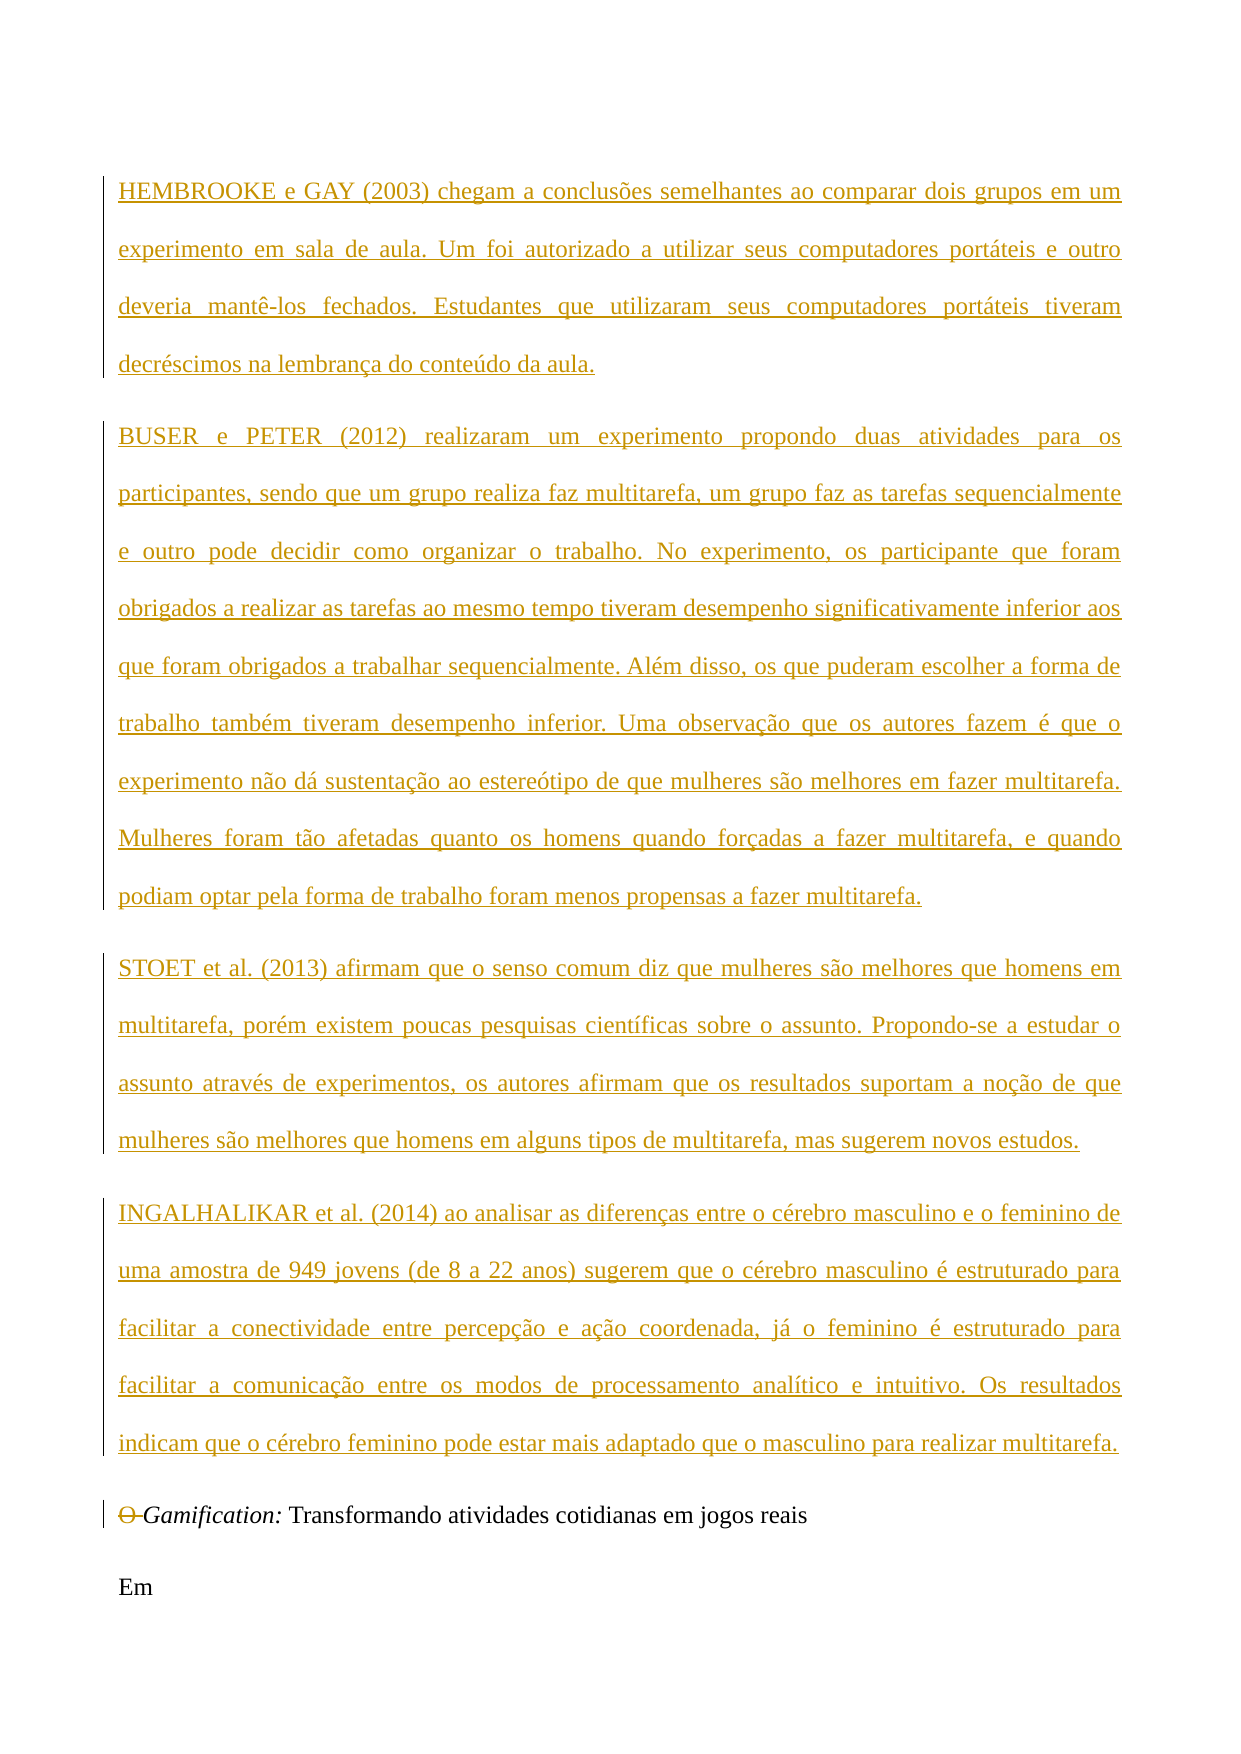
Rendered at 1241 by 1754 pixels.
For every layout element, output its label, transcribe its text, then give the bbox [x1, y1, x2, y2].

text mulheres são melhores que homens em alguns tipos de multitarefa, mas sugerem novos estudos. [118, 1094, 1122, 1154]
text e outro pode decidir como organizar o trabalho. No experimento, os participante que foram obrigados a realizar as tarefas ao mesmo tempo tiveram desempenho significativamente inferior aos [118, 505, 1122, 618]
text experimento em sala de aula. Um foi autorizado a utilizar seus computadores portáteis e outro [118, 203, 1122, 259]
text STOET et al. (2013) afirmam que o senso comum diz que mulheres são melhores que homens em [118, 953, 1122, 978]
text INGALHALIKAR et al. (2014) ao analisar as diferenças entre o cérebro masculino e o feminino de uma amostra de 949 jovens (de 8 a 22 anos) sugerem que o cérebro masculino é estruturado para facilitar a conectividade entre percepção e ação coordenada, já o feminino é estruturado para facilitar a comunicação entre os modos de processamento analítico e intuitivo. Os resultados indicam que o cérebro feminino pode estar mais adaptado que o masculino para realizar multitarefa.Gamification: Transformando atividades cotidianas em jogos reais [118, 1397, 1122, 1456]
text INGALHALIKAR et al. (2014) ao analisar as diferenças entre o cérebro masculino e o feminino de uma amostra de 949 jovens (de 8 a 22 anos) sugerem que o cérebro masculino é estruturado para facilitar a conectividade entre percepção e ação coordenada, já o feminino é estruturado para facilitar a comunicação entre os modos de processamento analítico e intuitivo. Os resultados indicam que o cérebro feminino pode estar mais adaptado que o masculino para realizar multitarefa.Gamification: Transformando atividades cotidianas em jogos reais [118, 1224, 1122, 1395]
text podiam optar pela forma de trabalho foram menos propensas a fazer multitarefa. [118, 850, 1122, 910]
text que foram obrigados a trabalhar sequencialmente. Além disso, os que puderam escolher a forma de trabalho também tiveram desempenho inferior. Uma observação que os autores fazem é que o [118, 620, 1122, 733]
text Mulheres foram tão afetadas quanto os homens quando forçadas a fazer multitarefa, e quando [118, 792, 1122, 848]
text participantes, sendo que um grupo realiza faz multitarefa, um grupo faz as tarefas sequencialmente [118, 447, 1122, 503]
text HEMBROOKE e GAY (2003) chegam a conclusões semelhantes ao comparar dois grupos em um [118, 176, 1122, 201]
text deveria mantê-los fechados. Estudantes que utilizaram seus computadores portáteis tiveram [118, 260, 1122, 316]
text Em [118, 1572, 1122, 1601]
text experimento não dá sustentação ao estereótipo de que mulheres são melhores em fazer multitarefa. [118, 735, 1122, 791]
text multitarefa, porém existem poucas pesquisas científicas sobre o assunto. Propondo-se a estudar o assunto através de experimentos, os autores afirmam que os resultados suportam a noção de que [118, 979, 1122, 1093]
text INGALHALIKAR et al. (2014) ao analisar as diferenças entre o cérebro masculino e o feminino de uma amostra de 949 jovens (de 8 a 22 anos) sugerem que o cérebro masculino é estruturado para facilitar a conectividade entre percepção e ação coordenada, já o feminino é estruturado para facilitar a comunicação entre os modos de processamento analítico e intuitivo. Os resultados indicam que o cérebro feminino pode estar mais adaptado que o masculino para realizar multitarefa.Gamification: Transformando atividades cotidianas em jogos reais [118, 1198, 1122, 1223]
text BUSER e PETER (2012) realizaram um experimento propondo duas atividades para os [118, 421, 1122, 446]
text decréscimos na lembrança do conteúdo da aula. [118, 318, 1122, 378]
